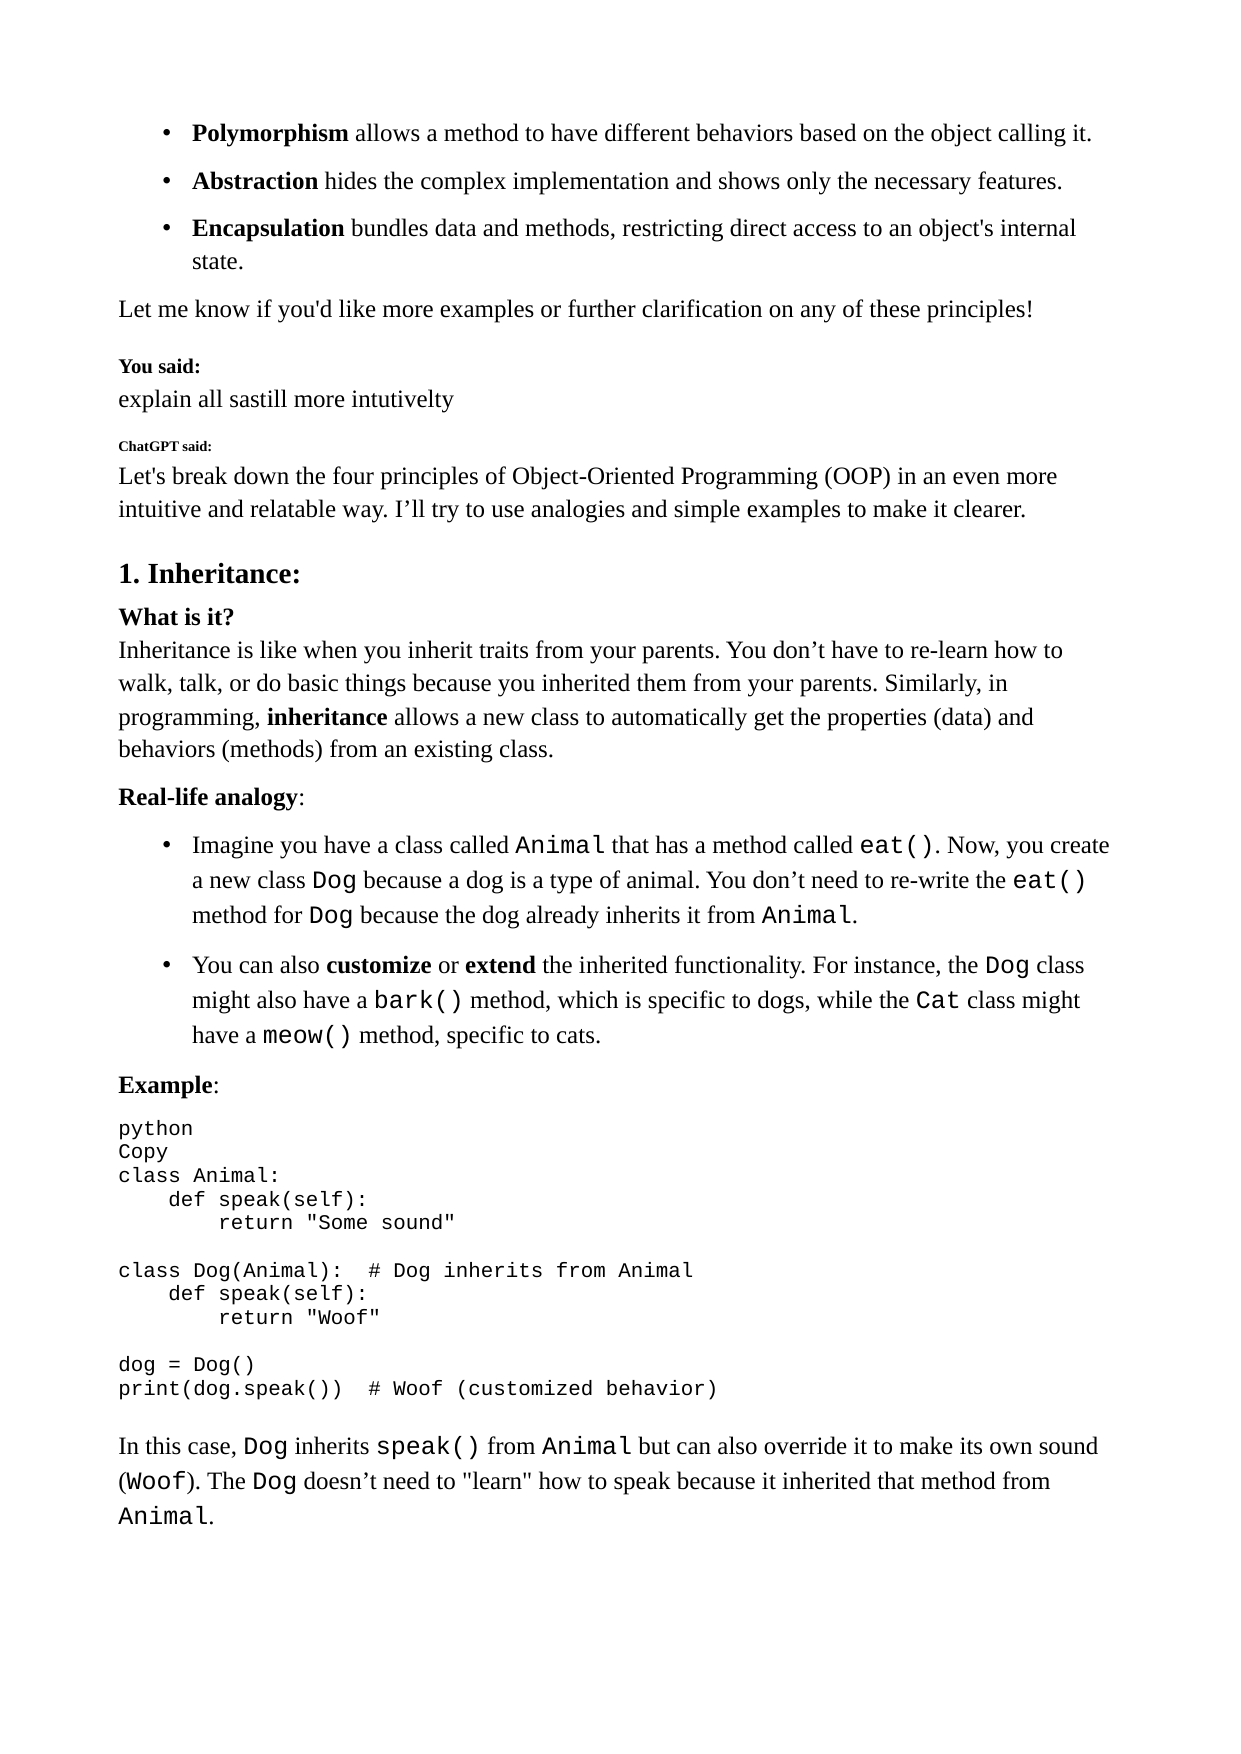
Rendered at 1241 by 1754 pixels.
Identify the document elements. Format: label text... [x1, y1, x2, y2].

text def speak(self): [118, 1283, 1122, 1307]
list You can also customize or extend the inherited functionality. For instance, the Dog class might also have a bark() method, which is specific to dogs, while the Cat class might have a meow() method, specific to cats. [162, 950, 1122, 1051]
subtitle 1. Inheritance: [118, 556, 1122, 590]
text Real-life analogy: [118, 782, 1122, 811]
text python [118, 1118, 1122, 1141]
text class Dog(Animal): # Dog inherits from Animal [118, 1260, 1122, 1283]
text Let's break down the four principles of Object-Oriented Programming (OOP) in an even more intuitive and relatable way. I’ll try to use analogies and simple examples to make it clearer. [118, 461, 1122, 523]
text class Animal: [118, 1165, 1122, 1189]
text dog = Dog() [118, 1354, 1122, 1378]
text Let me know if you'd like more examples or further clarification on any of these principles! [118, 294, 1122, 323]
text return "Some sound" [118, 1212, 1122, 1236]
list Polymorphism allows a method to have different behaviors based on the object calling it. [162, 118, 1122, 147]
subtitle You said: [118, 354, 1122, 378]
subtitle ChatGPT said: [118, 438, 1122, 455]
list Encapsulation bundles data and methods, restricting direct access to an object's internal state. [162, 213, 1122, 275]
text def speak(self): [118, 1189, 1122, 1212]
text In this case, Dog inherits speak() from Animal but can also override it to make its own sound (Woof). The Dog doesn’t need to "learn" how to speak because it inherited that method from Animal. [118, 1431, 1122, 1532]
list Imagine you have a class called Animal that has a method called eat(). Now, you create a new class Dog because a dog is a type of animal. You don’t need to re-write the eat() method for Dog because the dog already inherits it from Animal. [162, 830, 1122, 931]
text explain all sastill more intutivelty [118, 384, 1122, 413]
text return "Woof" [118, 1307, 1122, 1331]
text What is it? Inheritance is like when you inherit traits from your parents. You don’t have to re-learn how to walk, talk, or do basic things because you inherited them from your parents. Similarly, in programming, inheritance allows a new class to automatically get the properties (data) and behaviors (methods) from an existing class. [118, 602, 1122, 763]
text Copy [118, 1141, 1122, 1165]
text print(dog.speak()) # Woof (customized behavior) [118, 1378, 1122, 1402]
list Abstraction hides the complex implementation and shows only the necessary features. [162, 166, 1122, 194]
text Example: [118, 1070, 1122, 1099]
